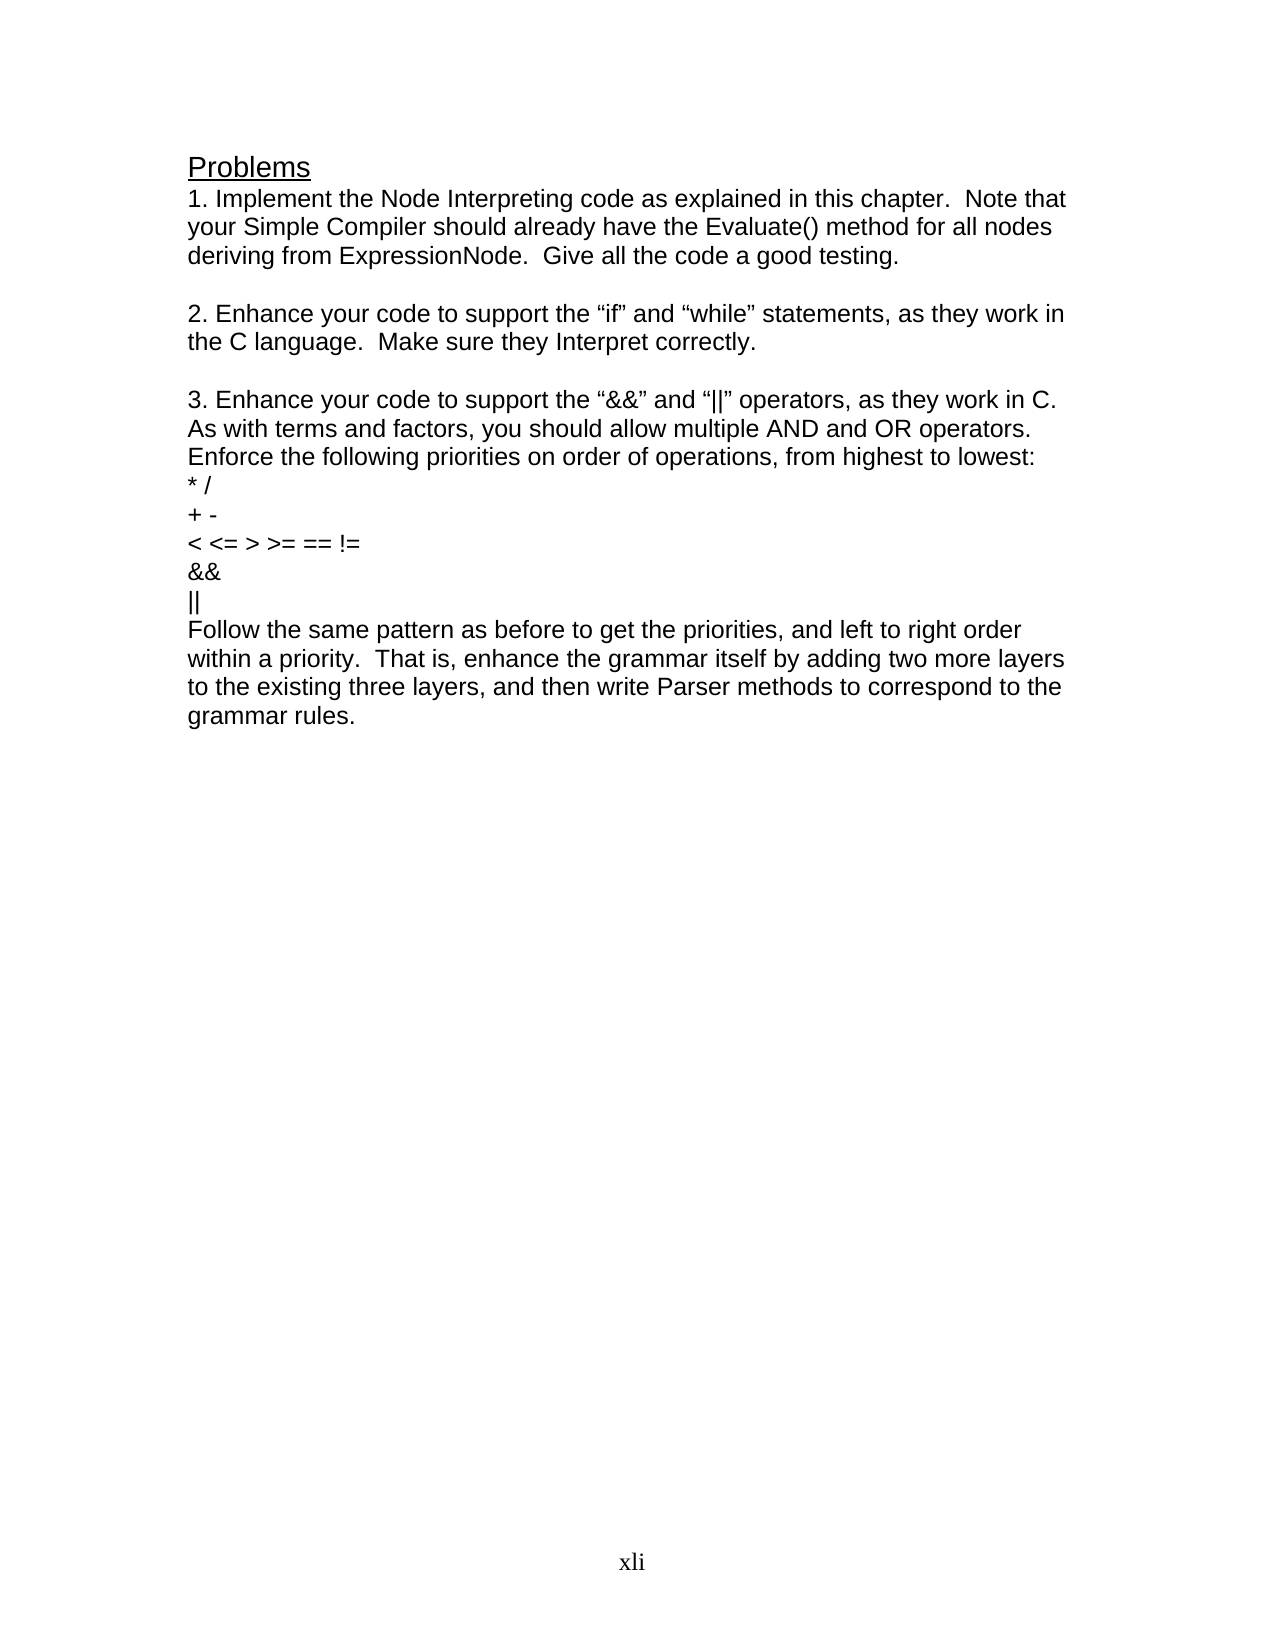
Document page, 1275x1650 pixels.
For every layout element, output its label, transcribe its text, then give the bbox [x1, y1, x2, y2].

text 3. Enhance your code to support the “&&” and “||” operators, as they work in C. As with terms and factors, you should allow multiple AND and OR operators. Enforce the following priorities on order of operations, from highest to lowest: [187, 385, 1087, 471]
text Follow the same pattern as before to get the priorities, and left to right order within a priority. That is, enhance the grammar itself by adding two more layers to the existing three layers, and then write Parser methods to correspond to the grammar rules. [187, 615, 1087, 730]
subtitle Problems [187, 150, 1087, 183]
text && [187, 557, 1087, 586]
text 1. Implement the Node Interpreting code as explained in this chapter. Note that your Simple Compiler should already have the Evaluate() method for all nodes deriving from ExpressionNode. Give all the code a good testing. [187, 183, 1087, 270]
text 2. Enhance your code to support the “if” and “while” statements, as they work in the C language. Make sure they Interpret correctly. [187, 298, 1087, 356]
text * / [187, 471, 1087, 500]
text < <= > >= == != [187, 528, 1087, 557]
text || [187, 586, 1087, 615]
text + - [187, 500, 1087, 528]
